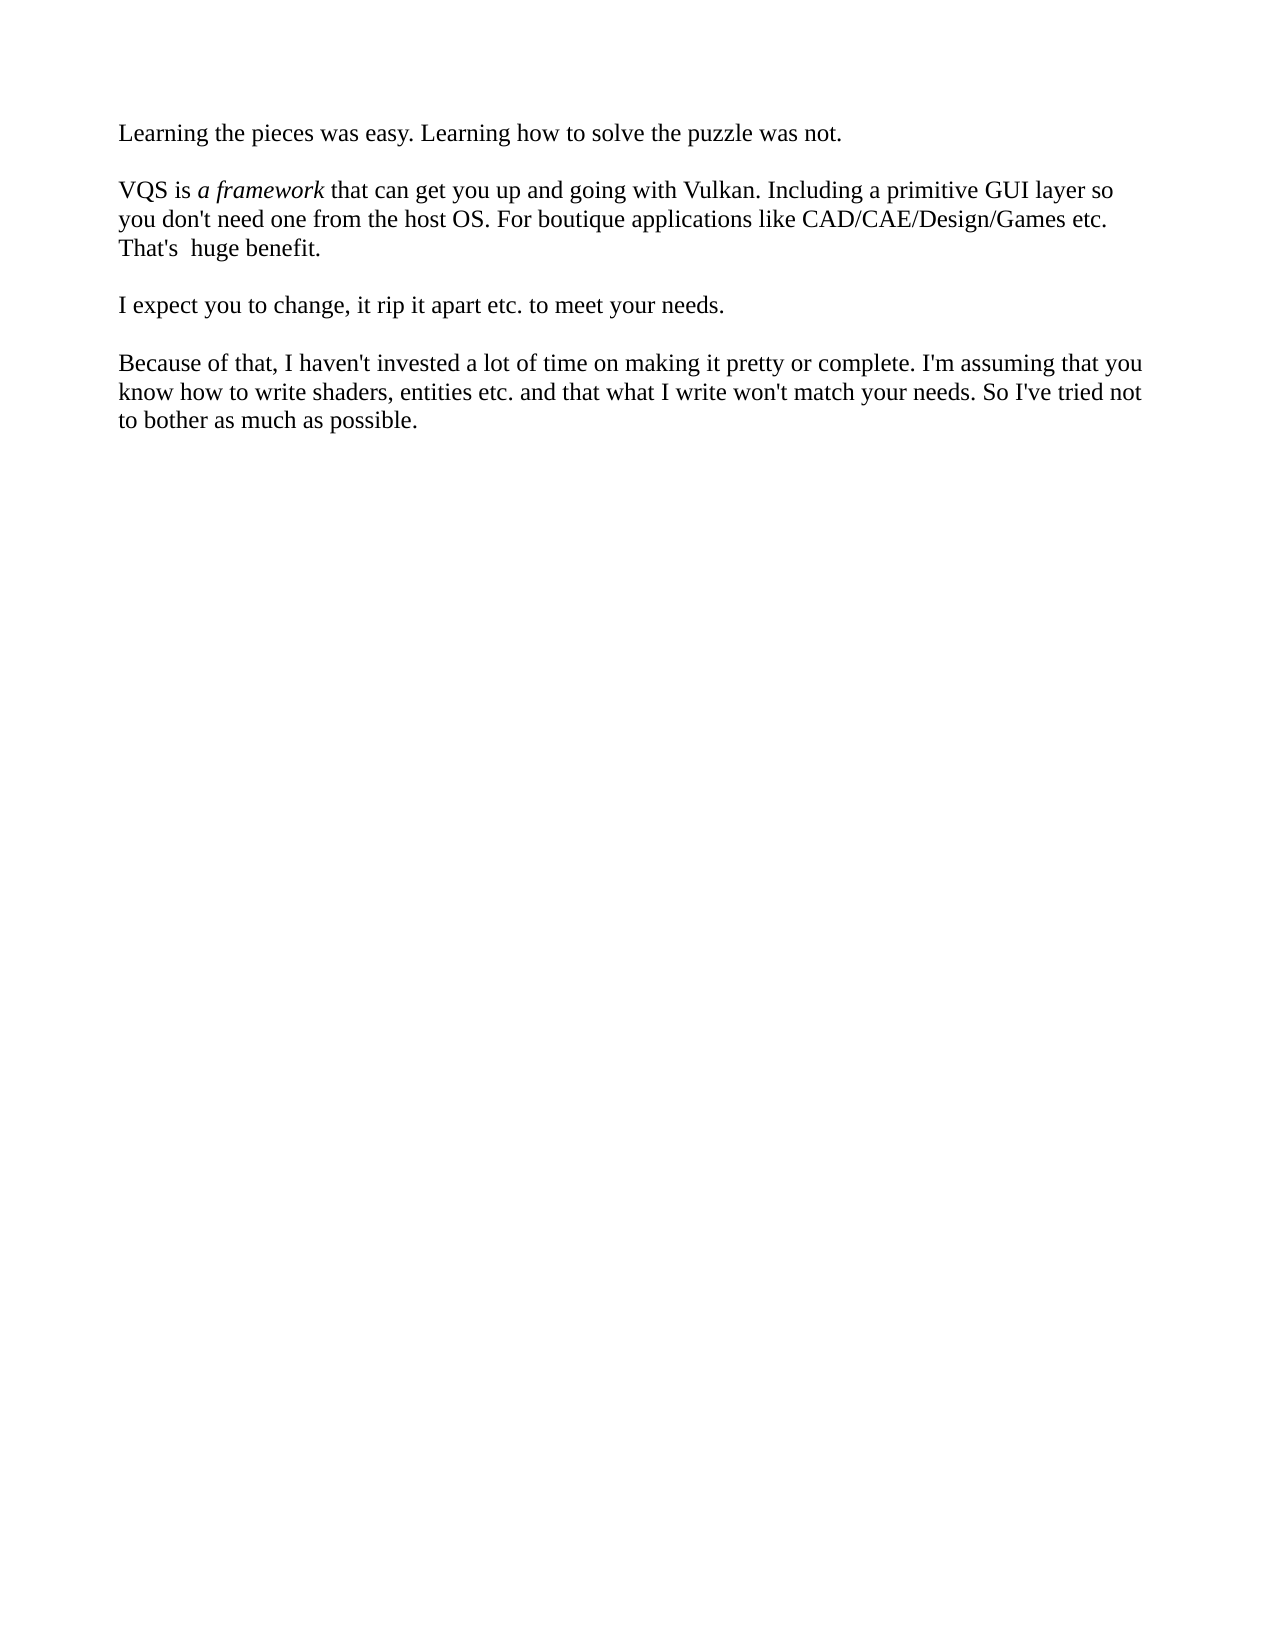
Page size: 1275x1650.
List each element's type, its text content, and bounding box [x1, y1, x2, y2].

text I expect you to change, it rip it apart etc. to meet your needs. [118, 291, 1157, 319]
text Because of that, I haven't invested a lot of time on making it pretty or complete. I'm assuming that you know how to write shaders, entities etc. and that what I write won't match your needs. So I've tried not to bother as much as possible. [118, 348, 1157, 434]
text VQS is a framework that can get you up and going with Vulkan. Including a primitive GUI layer so you don't need one from the host OS. For boutique applications like CAD/CAE/Design/Games etc. That's huge benefit. [118, 176, 1157, 262]
text Learning the pieces was easy. Learning how to solve the puzzle was not. [118, 118, 1157, 147]
